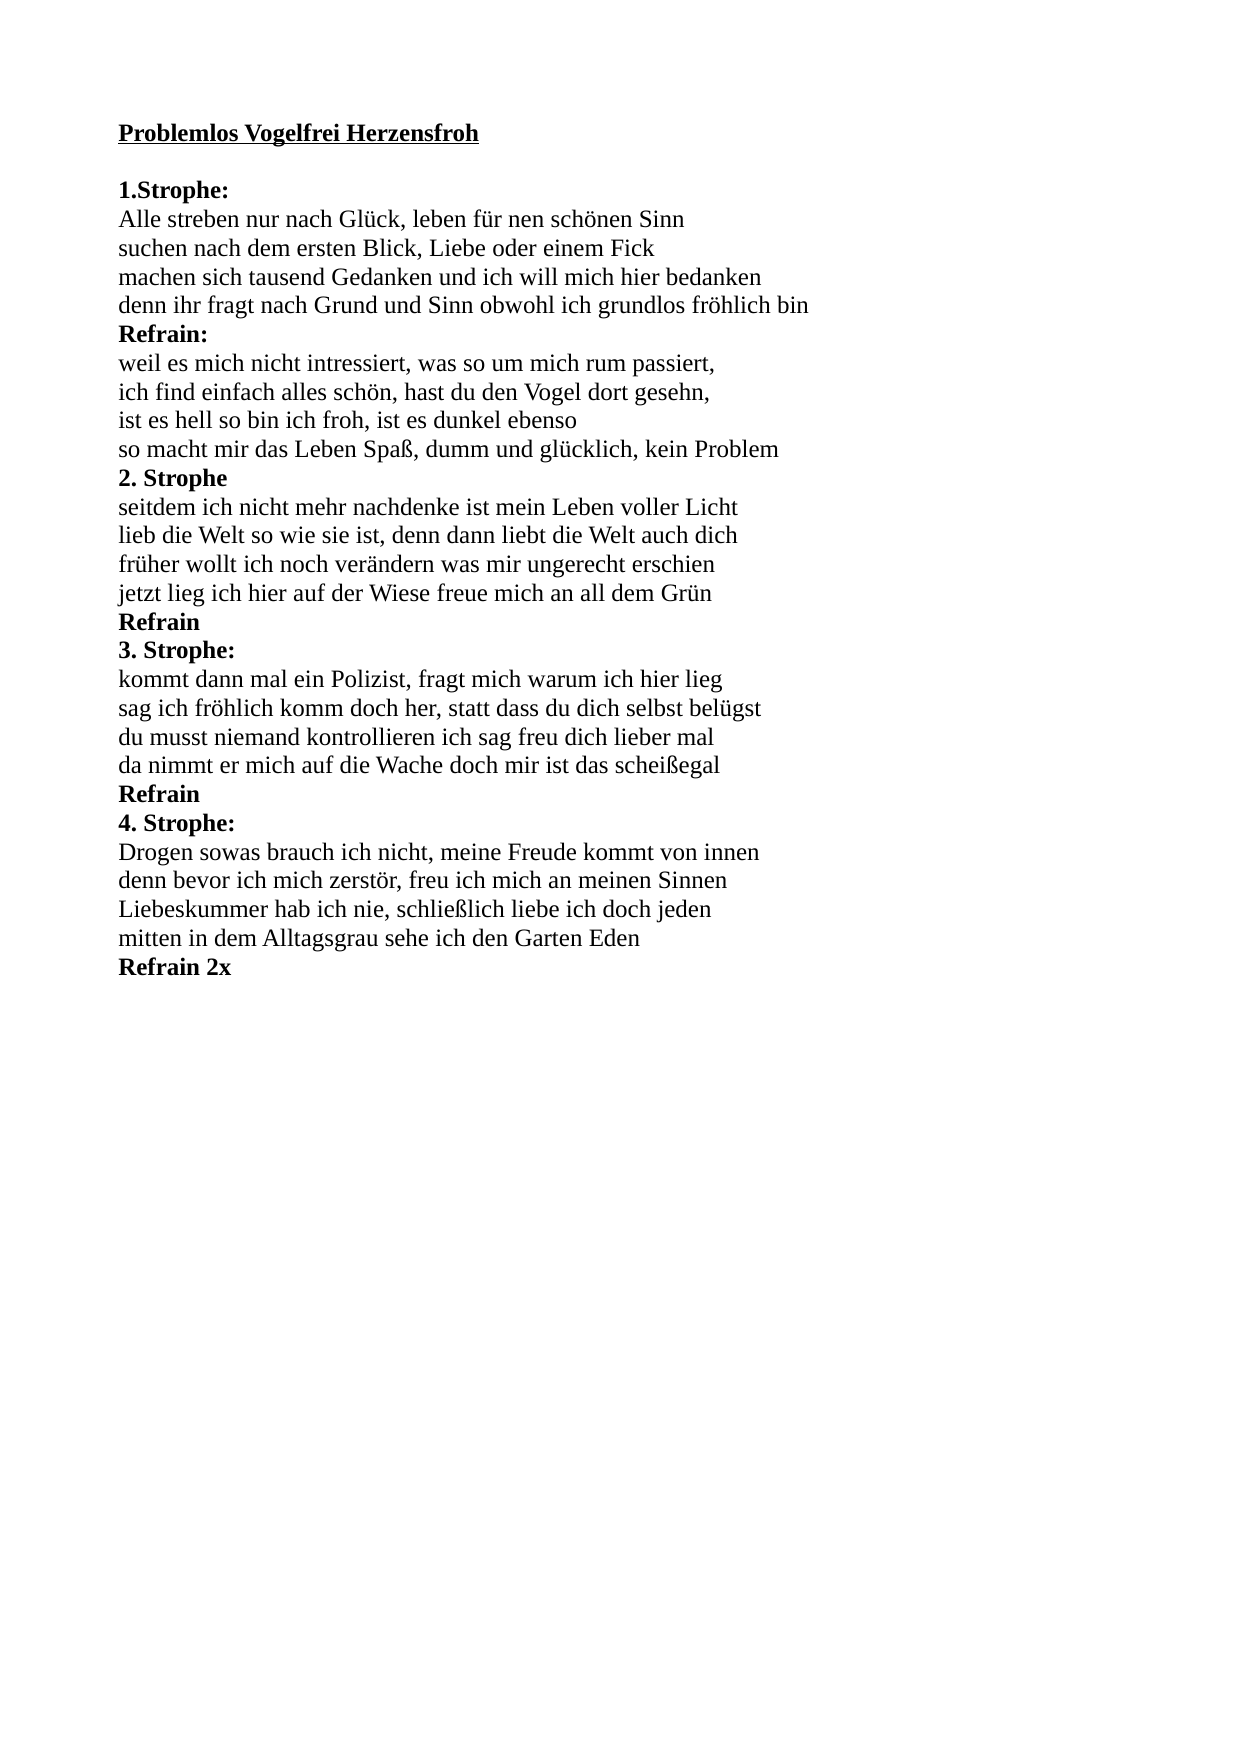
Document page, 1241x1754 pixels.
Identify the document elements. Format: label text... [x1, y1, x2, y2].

text machen sich tausend Gedanken und ich will mich hier bedanken [118, 262, 1122, 291]
text Problemlos Vogelfrei Herzensfroh [118, 118, 1122, 147]
text Drogen sowas brauch ich nicht, meine Freude kommt von innen [118, 837, 1122, 866]
text 2. Strophe [118, 463, 1122, 492]
text Refrain: [118, 319, 1122, 348]
text Liebeskummer hab ich nie, schließlich liebe ich doch jeden [118, 894, 1122, 923]
text denn ihr fragt nach Grund und Sinn obwohl ich grundlos fröhlich bin [118, 291, 1122, 319]
text denn bevor ich mich zerstör, freu ich mich an meinen Sinnen [118, 866, 1122, 894]
text seitdem ich nicht mehr nachdenke ist mein Leben voller Licht [118, 492, 1122, 521]
text Refrain 2x [118, 952, 1122, 981]
text jetzt lieg ich hier auf der Wiese freue mich an all dem Grün [118, 578, 1122, 607]
text Refrain [118, 779, 1122, 808]
text 4. Strophe: [118, 808, 1122, 837]
text Alle streben nur nach Glück, leben für nen schönen Sinn [118, 204, 1122, 233]
text ist es hell so bin ich froh, ist es dunkel ebenso [118, 406, 1122, 434]
text du musst niemand kontrollieren ich sag freu dich lieber mal [118, 722, 1122, 751]
text weil es mich nicht intressiert, was so um mich rum passiert, [118, 348, 1122, 377]
text lieb die Welt so wie sie ist, denn dann liebt die Welt auch dich [118, 521, 1122, 549]
text kommt dann mal ein Polizist, fragt mich warum ich hier lieg [118, 664, 1122, 693]
text so macht mir das Leben Spaß, dumm und glücklich, kein Problem [118, 434, 1122, 463]
text früher wollt ich noch verändern was mir ungerecht erschien [118, 549, 1122, 578]
text suchen nach dem ersten Blick, Liebe oder einem Fick [118, 233, 1122, 262]
text sag ich fröhlich komm doch her, statt dass du dich selbst belügst [118, 693, 1122, 722]
text 1.Strophe: [118, 176, 1122, 204]
text 3. Strophe: [118, 636, 1122, 664]
text mitten in dem Alltagsgrau sehe ich den Garten Eden [118, 923, 1122, 952]
text da nimmt er mich auf die Wache doch mir ist das scheißegal [118, 751, 1122, 779]
text Refrain [118, 607, 1122, 636]
text ich find einfach alles schön, hast du den Vogel dort gesehn, [118, 377, 1122, 406]
